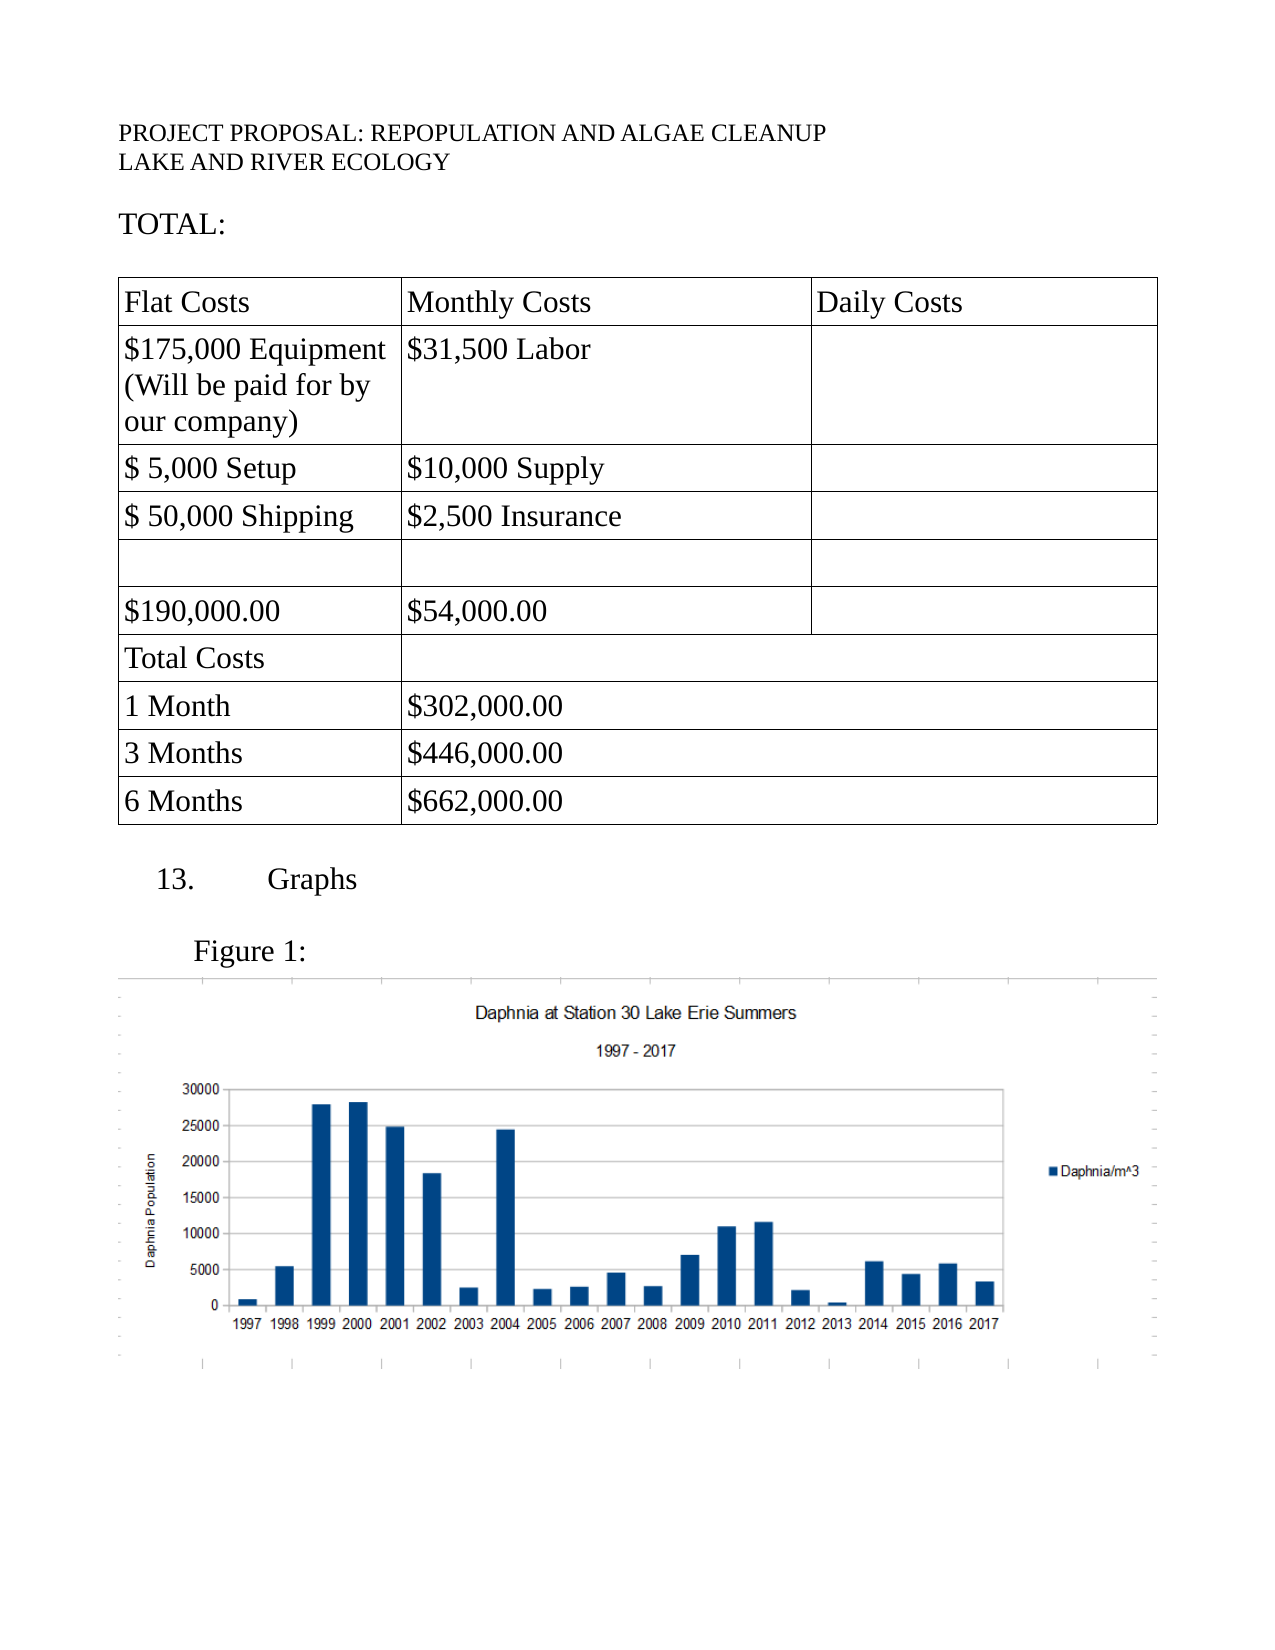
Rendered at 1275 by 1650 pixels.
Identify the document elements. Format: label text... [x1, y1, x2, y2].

table_cell $2,500 Insurance [402, 492, 811, 539]
table_cell $10,000 Supply [402, 445, 811, 491]
table_header Flat Costs [119, 278, 401, 324]
table_cell $446,000.00 [402, 730, 1157, 776]
table_cell [119, 540, 401, 586]
table_cell [812, 540, 1157, 586]
table_cell $ 5,000 Setup [119, 445, 401, 491]
table_cell [812, 587, 1157, 634]
table_cell [812, 492, 1157, 539]
list Graphs [156, 860, 1157, 896]
list Figure 1: [156, 932, 1157, 968]
table_cell $ 50,000 Shipping [119, 492, 401, 539]
table_header [402, 635, 1157, 681]
table_cell $302,000.00 [402, 682, 1157, 729]
table_cell [812, 445, 1157, 491]
table_cell $190,000.00 [119, 587, 401, 634]
table_header Daily Costs [812, 278, 1157, 324]
table_cell 6 Months [119, 777, 401, 824]
table_cell 3 Months [119, 730, 401, 776]
table_header Monthly Costs [402, 278, 811, 324]
table_cell $54,000.00 [402, 587, 811, 634]
table_cell [402, 540, 811, 586]
table_cell 1 Month [119, 682, 401, 729]
table_cell $175,000 Equipment (Will be paid for by our company) [119, 326, 401, 444]
table_cell $662,000.00 [402, 777, 1157, 824]
table_cell [812, 326, 1157, 444]
table_header Total Costs [119, 635, 401, 681]
picture [118, 977, 1157, 1369]
table_cell $31,500 Labor [402, 326, 811, 444]
text TOTAL: [118, 205, 1157, 241]
